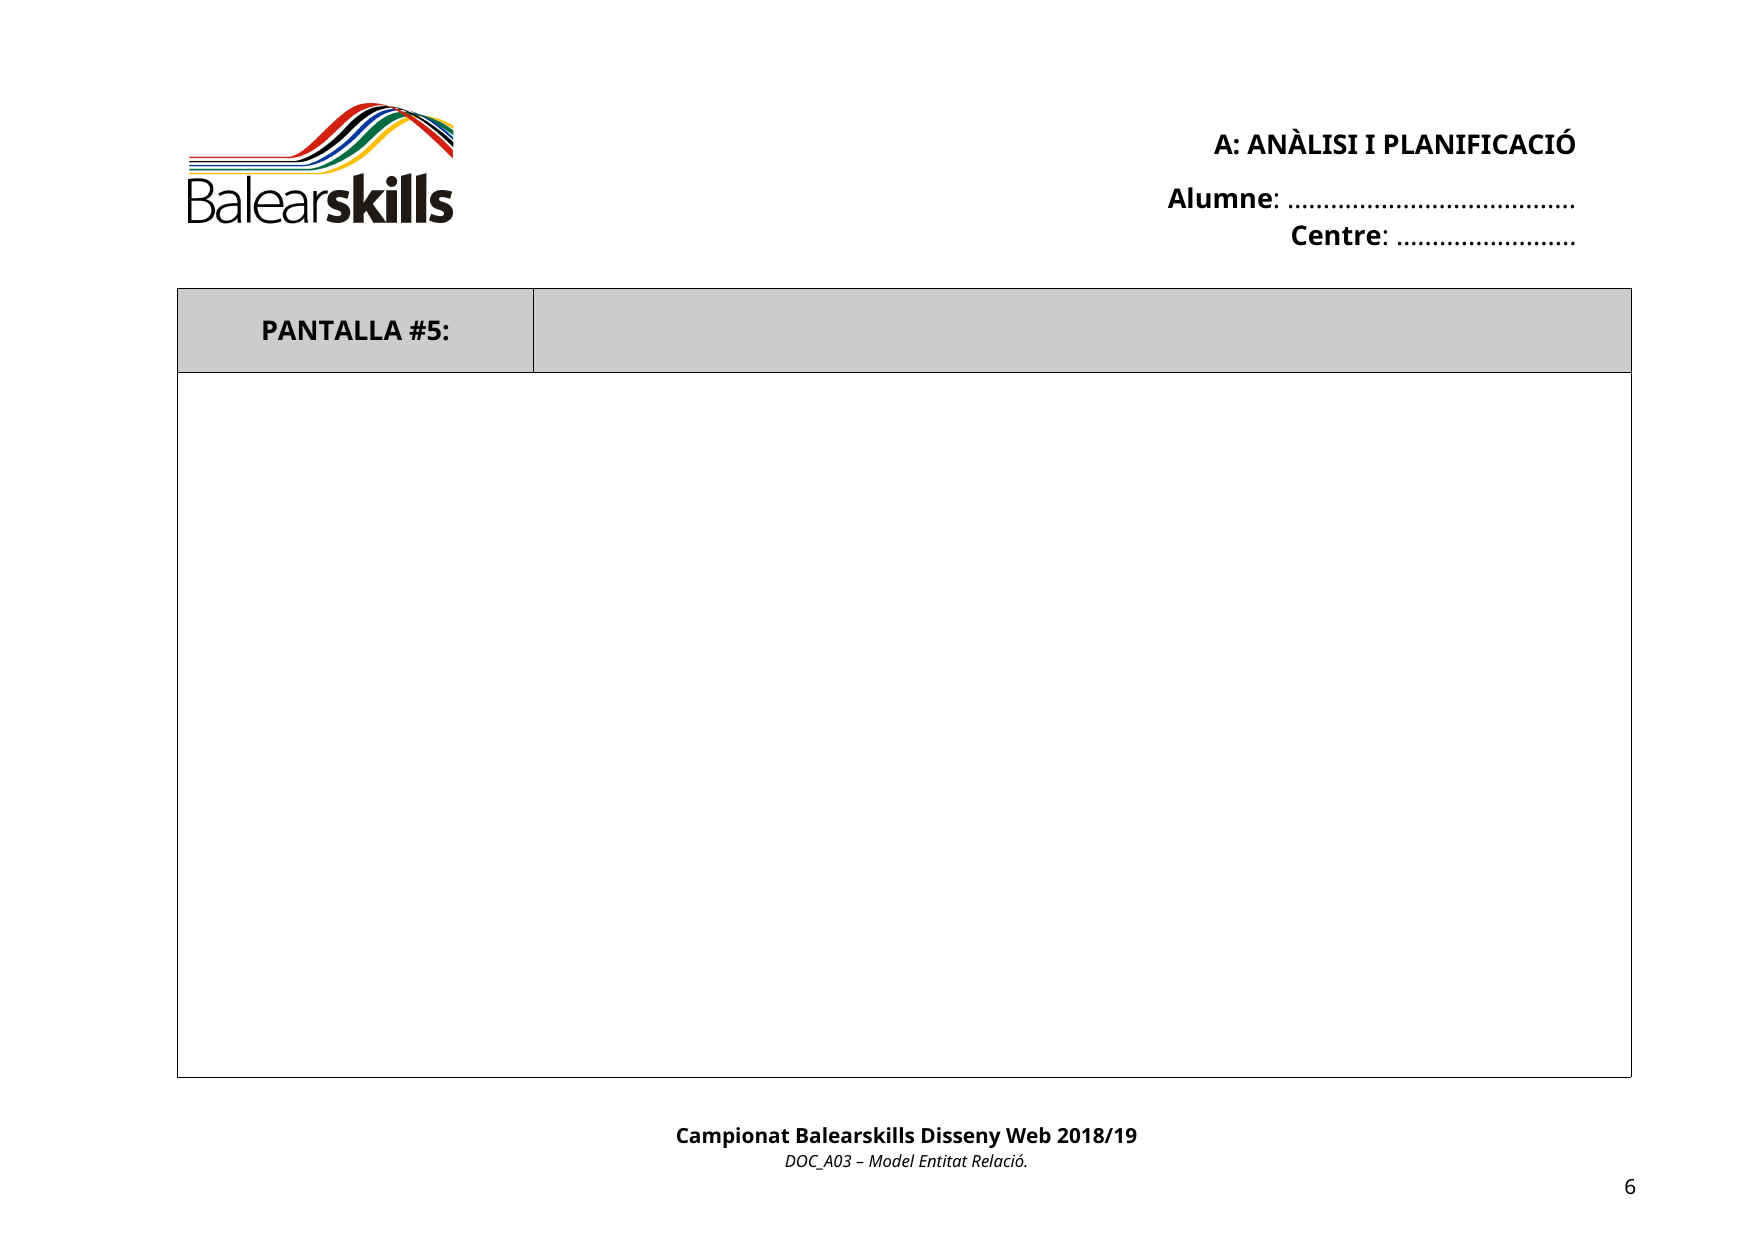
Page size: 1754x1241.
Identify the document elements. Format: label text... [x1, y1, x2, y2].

picture [177, 89, 465, 230]
table_header PANTALLA #5: [178, 289, 533, 372]
table_header [534, 289, 1631, 372]
table_cell [178, 373, 1631, 1077]
